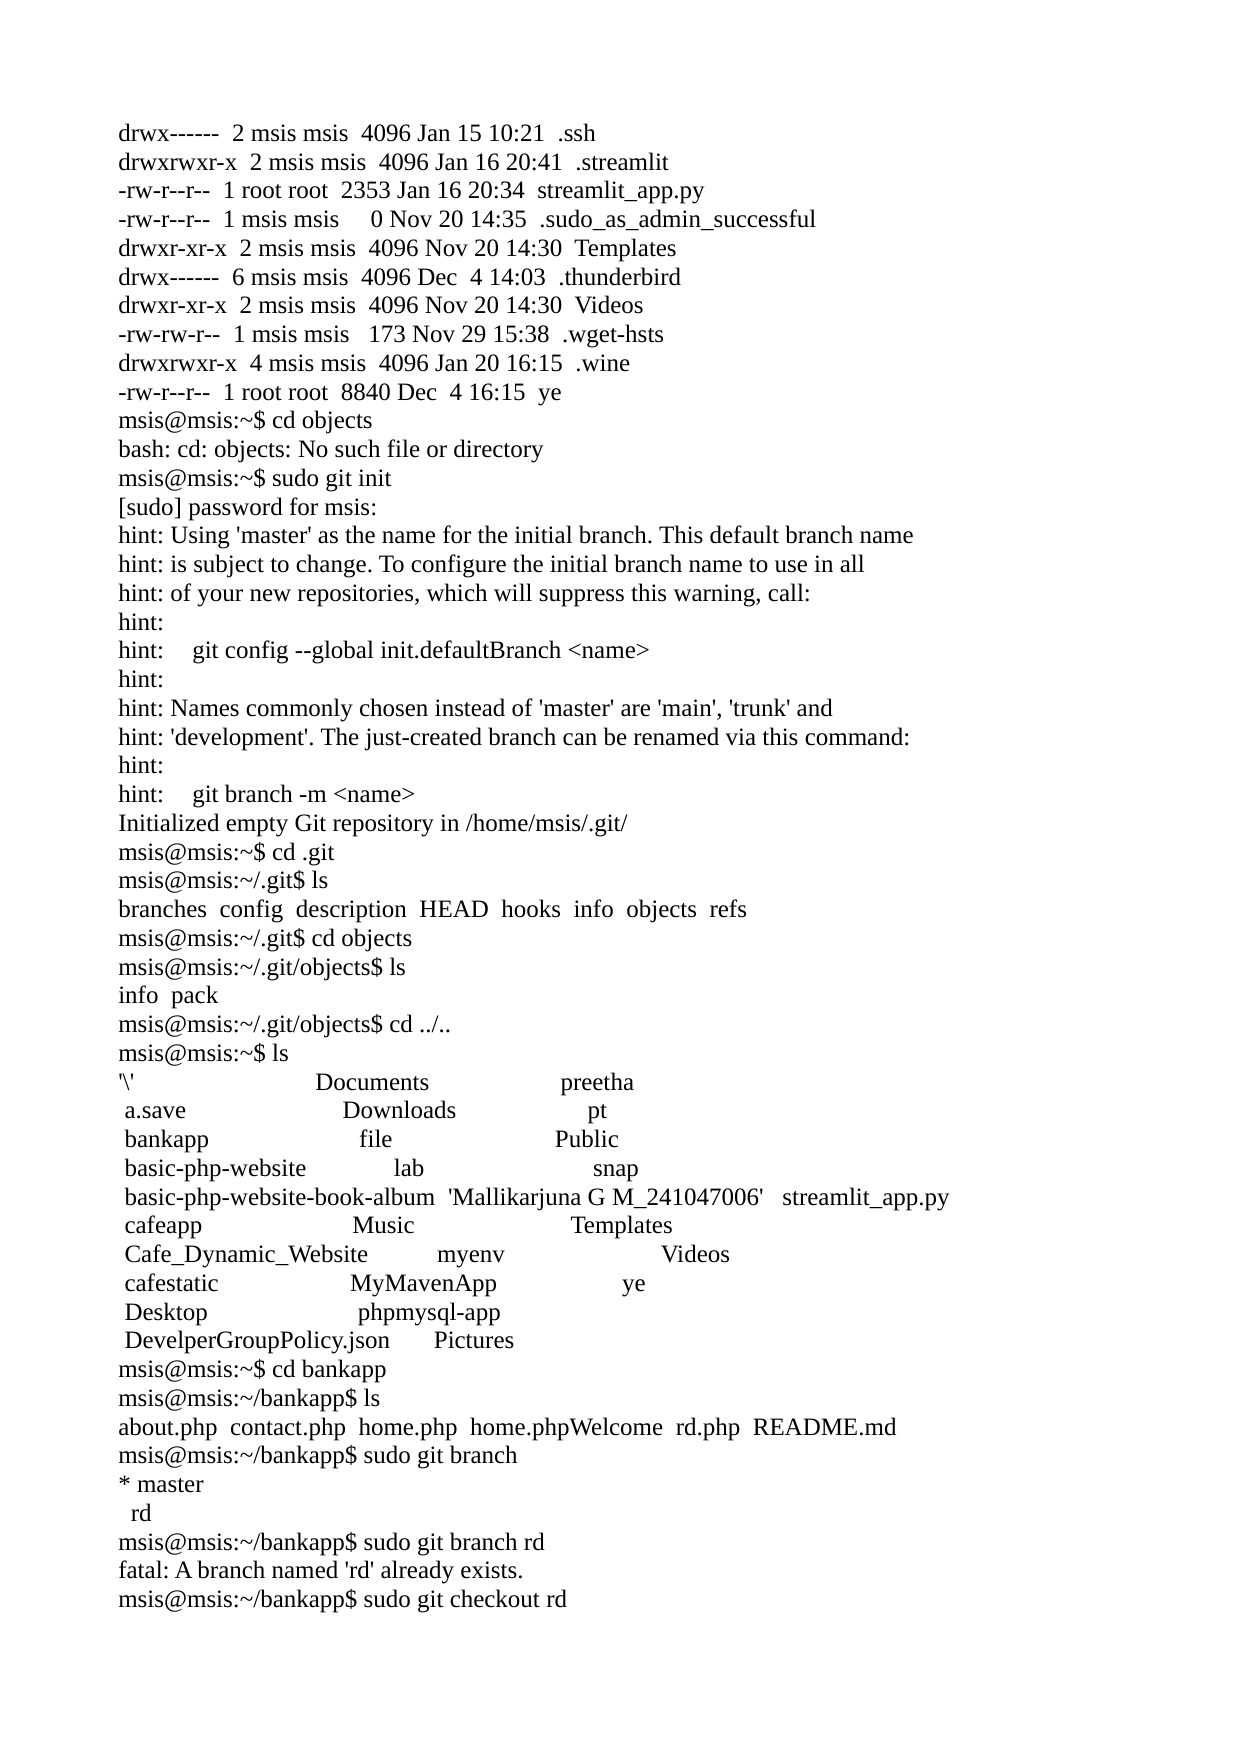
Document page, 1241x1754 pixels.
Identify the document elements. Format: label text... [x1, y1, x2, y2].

text msis@msis:~$ cd objects [118, 406, 1122, 434]
text branches config description HEAD hooks info objects refs [118, 894, 1122, 923]
text basic-php-website lab snap [118, 1153, 1122, 1182]
text drwxr-xr-x 2 msis msis 4096 Nov 20 14:30 Videos [118, 291, 1122, 319]
text msis@msis:~/bankapp$ sudo git branch [118, 1441, 1122, 1469]
text msis@msis:~$ sudo git init [118, 463, 1122, 492]
text rd [118, 1498, 1122, 1527]
text msis@msis:~/bankapp$ sudo git branch rd [118, 1527, 1122, 1556]
text drwxrwxr-x 2 msis msis 4096 Jan 16 20:41 .streamlit [118, 147, 1122, 176]
text msis@msis:~$ ls [118, 1038, 1122, 1067]
text bash: cd: objects: No such file or directory [118, 434, 1122, 463]
text -rw-r--r-- 1 msis msis 0 Nov 20 14:35 .sudo_as_admin_successful [118, 204, 1122, 233]
text hint: git branch -m <name> [118, 779, 1122, 808]
text fatal: A branch named 'rd' already exists. [118, 1556, 1122, 1584]
text Desktop phpmysql-app [118, 1297, 1122, 1326]
text msis@msis:~/bankapp$ ls [118, 1383, 1122, 1412]
text hint: [118, 664, 1122, 693]
text Cafe_Dynamic_Website myenv Videos [118, 1239, 1122, 1268]
text drwxrwxr-x 4 msis msis 4096 Jan 20 16:15 .wine [118, 348, 1122, 377]
text DevelperGroupPolicy.json Pictures [118, 1326, 1122, 1354]
text a.save Downloads pt [118, 1096, 1122, 1124]
text cafeapp Music Templates [118, 1211, 1122, 1239]
text info pack [118, 981, 1122, 1009]
text msis@msis:~/.git/objects$ cd ../.. [118, 1009, 1122, 1038]
text msis@msis:~/bankapp$ sudo git checkout rd [118, 1584, 1122, 1613]
text drwx------ 2 msis msis 4096 Jan 15 10:21 .ssh [118, 118, 1122, 147]
text hint: is subject to change. To configure the initial branch name to use in all [118, 549, 1122, 578]
text -rw-r--r-- 1 root root 2353 Jan 16 20:34 streamlit_app.py [118, 176, 1122, 204]
text hint: Names commonly chosen instead of 'master' are 'main', 'trunk' and [118, 693, 1122, 722]
text hint: git config --global init.defaultBranch <name> [118, 636, 1122, 664]
text msis@msis:~/.git$ ls [118, 866, 1122, 894]
text * master [118, 1469, 1122, 1498]
text cafestatic MyMavenApp ye [118, 1268, 1122, 1297]
text hint: [118, 607, 1122, 636]
text [sudo] password for msis: [118, 492, 1122, 521]
text msis@msis:~$ cd bankapp [118, 1354, 1122, 1383]
text drwxr-xr-x 2 msis msis 4096 Nov 20 14:30 Templates [118, 233, 1122, 262]
text hint: of your new repositories, which will suppress this warning, call: [118, 578, 1122, 607]
text -rw-r--r-- 1 root root 8840 Dec 4 16:15 ye [118, 377, 1122, 406]
text '\' Documents preetha [118, 1067, 1122, 1096]
text hint: 'development'. The just-created branch can be renamed via this command: [118, 722, 1122, 751]
text msis@msis:~$ cd .git [118, 837, 1122, 866]
text drwx------ 6 msis msis 4096 Dec 4 14:03 .thunderbird [118, 262, 1122, 291]
text msis@msis:~/.git/objects$ ls [118, 952, 1122, 981]
text Initialized empty Git repository in /home/msis/.git/ [118, 808, 1122, 837]
text msis@msis:~/.git$ cd objects [118, 923, 1122, 952]
text -rw-rw-r-- 1 msis msis 173 Nov 29 15:38 .wget-hsts [118, 319, 1122, 348]
text basic-php-website-book-album 'Mallikarjuna G M_241047006' streamlit_app.py [118, 1182, 1122, 1211]
text hint: [118, 751, 1122, 779]
text about.php contact.php home.php home.phpWelcome rd.php README.md [118, 1412, 1122, 1441]
text hint: Using 'master' as the name for the initial branch. This default branch name [118, 521, 1122, 549]
text bankapp file Public [118, 1124, 1122, 1153]
